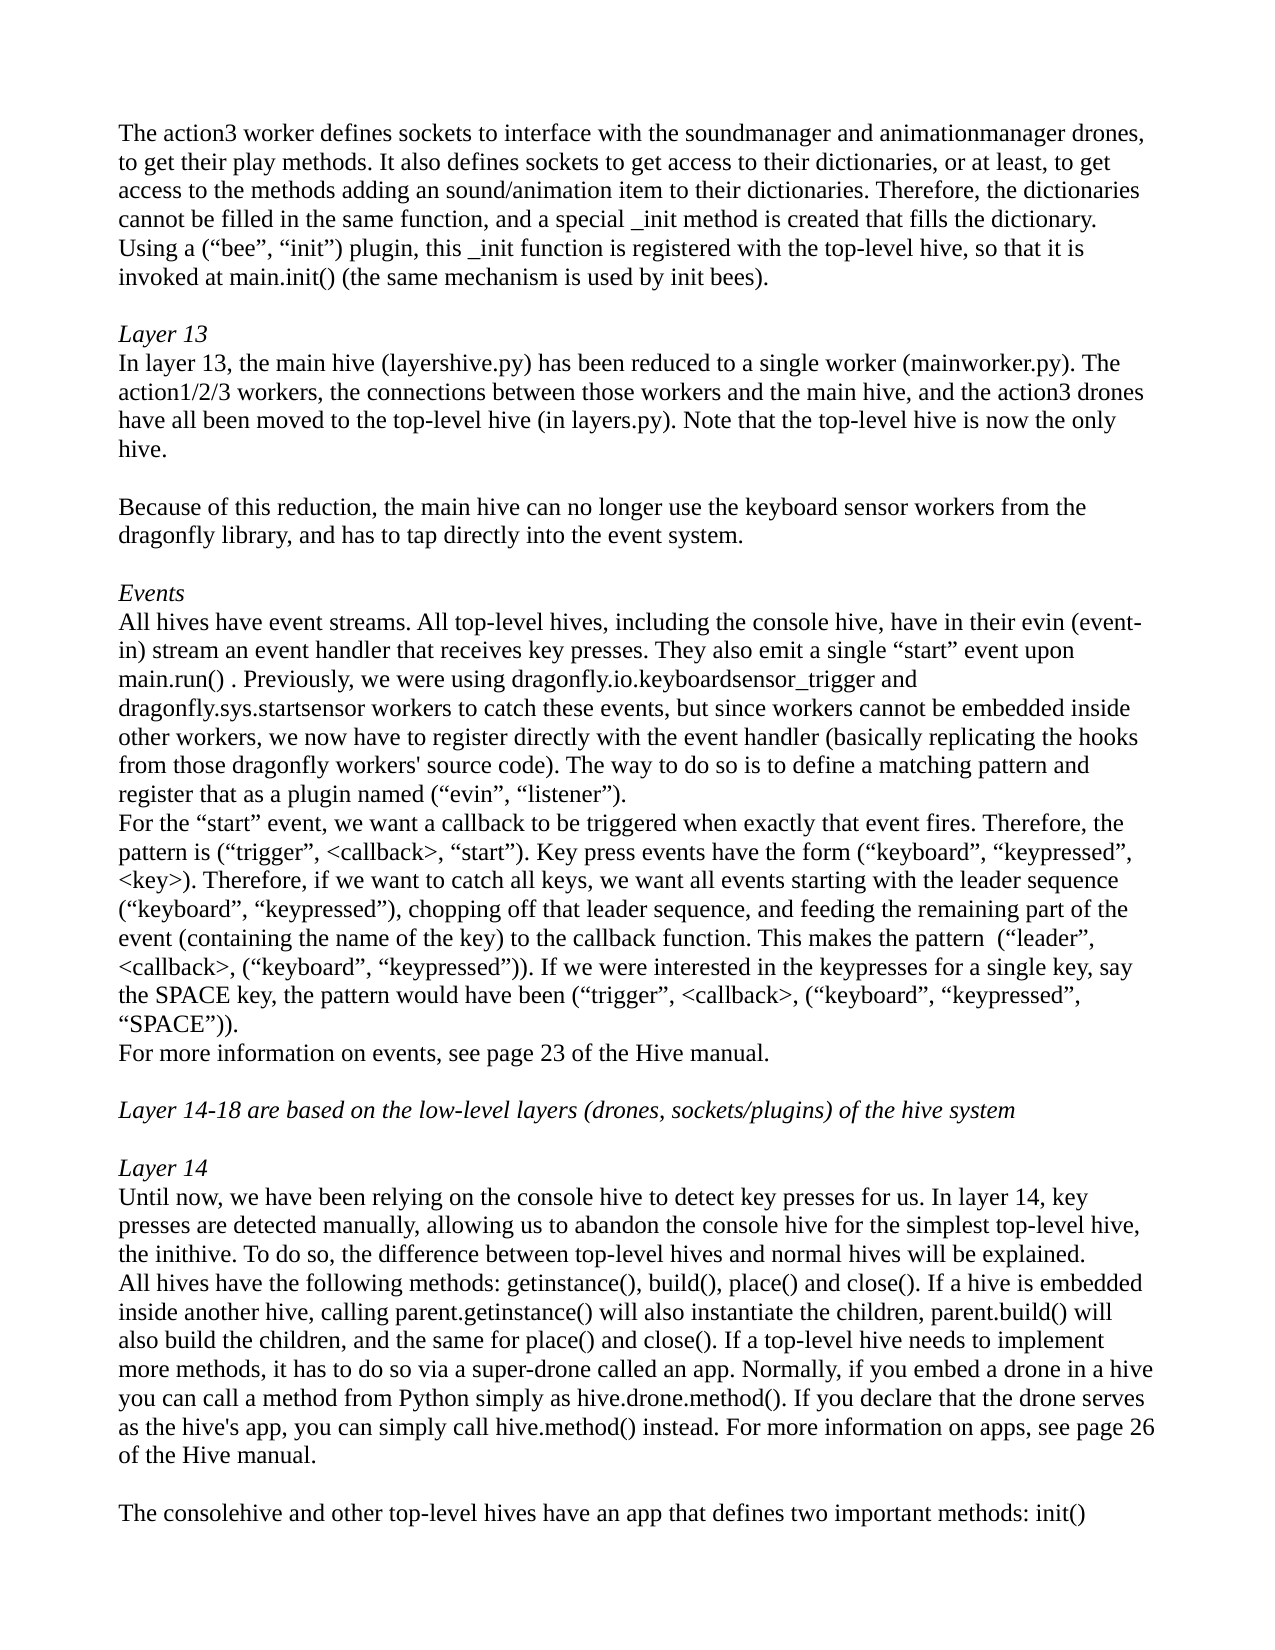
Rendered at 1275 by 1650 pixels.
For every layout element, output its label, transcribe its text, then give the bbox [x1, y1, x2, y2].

text Layer 14-18 are based on the low-level layers (drones, sockets/plugins) of the hive system [118, 1096, 1157, 1124]
text In layer 13, the main hive (layershive.py) has been reduced to a single worker (mainworker.py). The action1/2/3 workers, the connections between those workers and the main hive, and the action3 drones have all been moved to the top-level hive (in layers.py). Note that the top-level hive is now the only hive. [118, 348, 1157, 463]
text All hives have event streams. All top-level hives, including the console hive, have in their evin (event-in) stream an event handler that receives key presses. They also emit a single “start” event upon main.run() . Previously, we were using dragonfly.io.keyboardsensor_trigger and dragonfly.sys.startsensor workers to catch these events, but since workers cannot be embedded inside other workers, we now have to register directly with the event handler (basically replicating the hooks from those dragonfly workers' source code). The way to do so is to define a matching pattern and register that as a plugin named (“evin”, “listener”). [118, 607, 1157, 808]
text Layer 13 [118, 319, 1157, 348]
text For the “start” event, we want a callback to be triggered when exactly that event fires. Therefore, the pattern is (“trigger”, <callback>, “start”). Key press events have the form (“keyboard”, “keypressed”, <key>). Therefore, if we want to catch all keys, we want all events starting with the leader sequence (“keyboard”, “keypressed”), chopping off that leader sequence, and feeding the remaining part of the event (containing the name of the key) to the callback function. This makes the pattern (“leader”, <callback>, (“keyboard”, “keypressed”)). If we were interested in the keypresses for a single key, say the SPACE key, the pattern would have been (“trigger”, <callback>, (“keyboard”, “keypressed”, “SPACE”)). [118, 808, 1157, 1038]
text Until now, we have been relying on the console hive to detect key presses for us. In layer 14, key presses are detected manually, allowing us to abandon the console hive for the simplest top-level hive, the inithive. To do so, the difference between top-level hives and normal hives will be explained. [118, 1182, 1157, 1268]
text Events [118, 578, 1157, 607]
text All hives have the following methods: getinstance(), build(), place() and close(). If a hive is embedded inside another hive, calling parent.getinstance() will also instantiate the children, parent.build() will also build the children, and the same for place() and close(). If a top-level hive needs to implement more methods, it has to do so via a super-drone called an app. Normally, if you embed a drone in a hive you can call a method from Python simply as hive.drone.method(). If you declare that the drone serves as the hive's app, you can simply call hive.method() instead. For more information on apps, see page 26 of the Hive manual. [118, 1268, 1157, 1469]
text The action3 worker defines sockets to interface with the soundmanager and animationmanager drones, to get their play methods. It also defines sockets to get access to their dictionaries, or at least, to get access to the methods adding an sound/animation item to their dictionaries. Therefore, the dictionaries cannot be filled in the same function, and a special _init method is created that fills the dictionary. Using a (“bee”, “init”) plugin, this _init function is registered with the top-level hive, so that it is invoked at main.init() (the same mechanism is used by init bees). [118, 118, 1157, 291]
text The consolehive and other top-level hives have an app that defines two important methods: init() [118, 1498, 1157, 1527]
text For more information on events, see page 23 of the Hive manual. [118, 1038, 1157, 1067]
text Because of this reduction, the main hive can no longer use the keyboard sensor workers from the dragonfly library, and has to tap directly into the event system. [118, 492, 1157, 549]
text Layer 14 [118, 1153, 1157, 1182]
